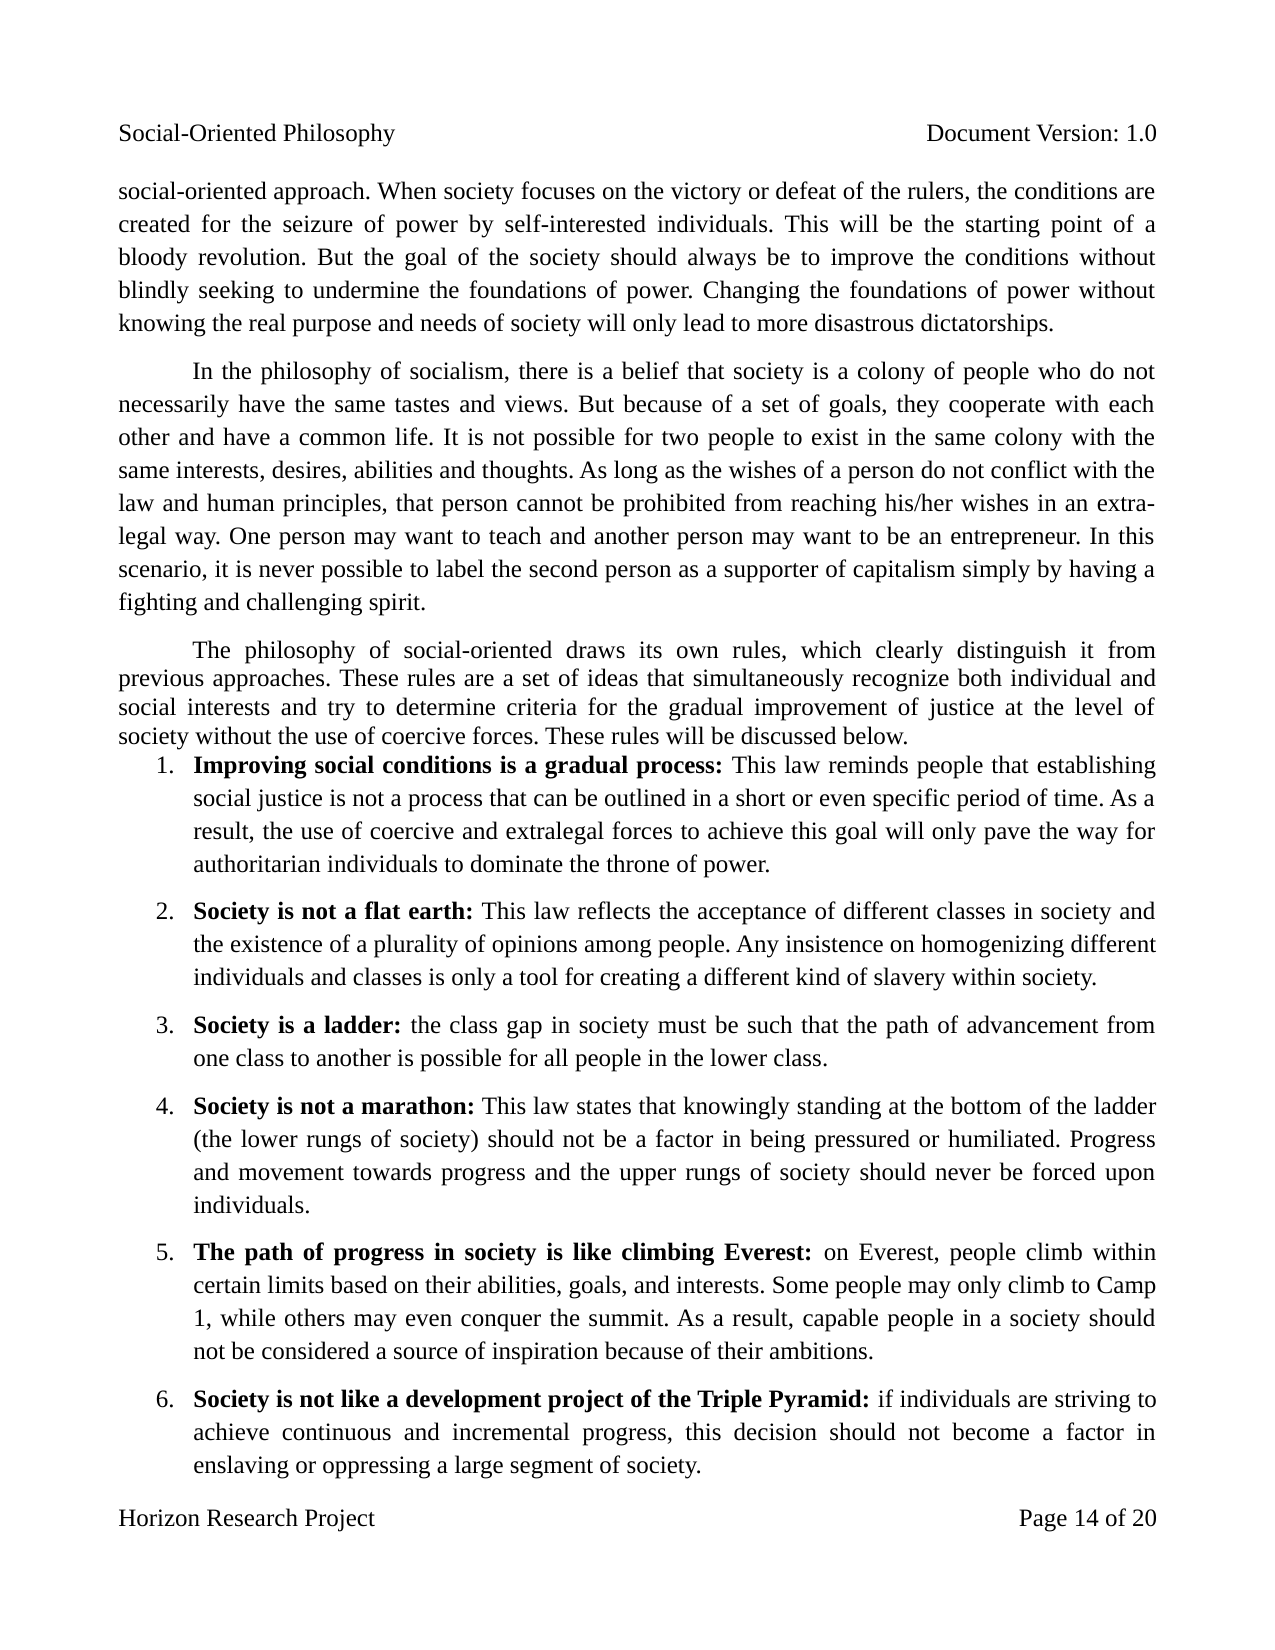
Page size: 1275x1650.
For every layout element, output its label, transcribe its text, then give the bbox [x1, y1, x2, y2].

list Society is not a marathon: This law states that knowingly standing at the bottom of the ladder (the lower rungs of society) should not be a factor in being pressured or humiliated. Progress and movement towards progress and the upper rungs of society should never be forced upon individuals. [156, 1091, 1157, 1218]
list The path of progress in society is like climbing Everest: on Everest, people climb within certain limits based on their abilities, goals, and interests. Some people may only climb to Camp 1, while others may even conquer the summit. As a result, capable people in a society should not be considered a source of inspiration because of their ambitions. [156, 1237, 1157, 1365]
list Improving social conditions is a gradual process: This law reminds people that establishing social justice is not a process that can be outlined in a short or even specific period of time. As a result, the use of coercive and extralegal forces to achieve this goal will only pave the way for authoritarian individuals to dominate the throne of power. [156, 750, 1157, 878]
list Society is a ladder: the class gap in society must be such that the path of advancement from one class to another is possible for all people in the lower class. [156, 1010, 1157, 1072]
text In the philosophy of socialism, there is a belief that society is a colony of people who do not necessarily have the same tastes and views. But because of a set of goals, they cooperate with each other and have a common life. It is not possible for two people to exist in the same colony with the same interests, desires, abilities and thoughts. As long as the wishes of a person do not conflict with the law and human principles, that person cannot be prohibited from reaching his/her wishes in an extra-legal way. One person may want to teach and another person may want to be an entrepreneur. In this scenario, it is never possible to label the second person as a supporter of capitalism simply by having a fighting and challenging spirit. [118, 356, 1157, 616]
list Society is not like a development project of the Triple Pyramid: if individuals are striving to achieve continuous and incremental progress, this decision should not become a factor in enslaving or oppressing a large segment of society. [156, 1384, 1157, 1479]
text The philosophy of social-oriented draws its own rules, which clearly distinguish it from previous approaches. These rules are a set of ideas that simultaneously recognize both individual and social interests and try to determine criteria for the gradual improvement of justice at the level of society without the use of coercive forces. These rules will be discussed below. [118, 635, 1157, 750]
text social-oriented approach. When society focuses on the victory or defeat of the rulers, the conditions are created for the seizure of power by self-interested individuals. This will be the starting point of a bloody revolution. But the goal of the society should always be to improve the conditions without blindly seeking to undermine the foundations of power. Changing the foundations of power without knowing the real purpose and needs of society will only lead to more disastrous dictatorships. [118, 176, 1157, 337]
list Society is not a flat earth: This law reflects the acceptance of different classes in society and the existence of a plurality of opinions among people. Any insistence on homogenizing different individuals and classes is only a tool for creating a different kind of slavery within society. [156, 896, 1157, 991]
